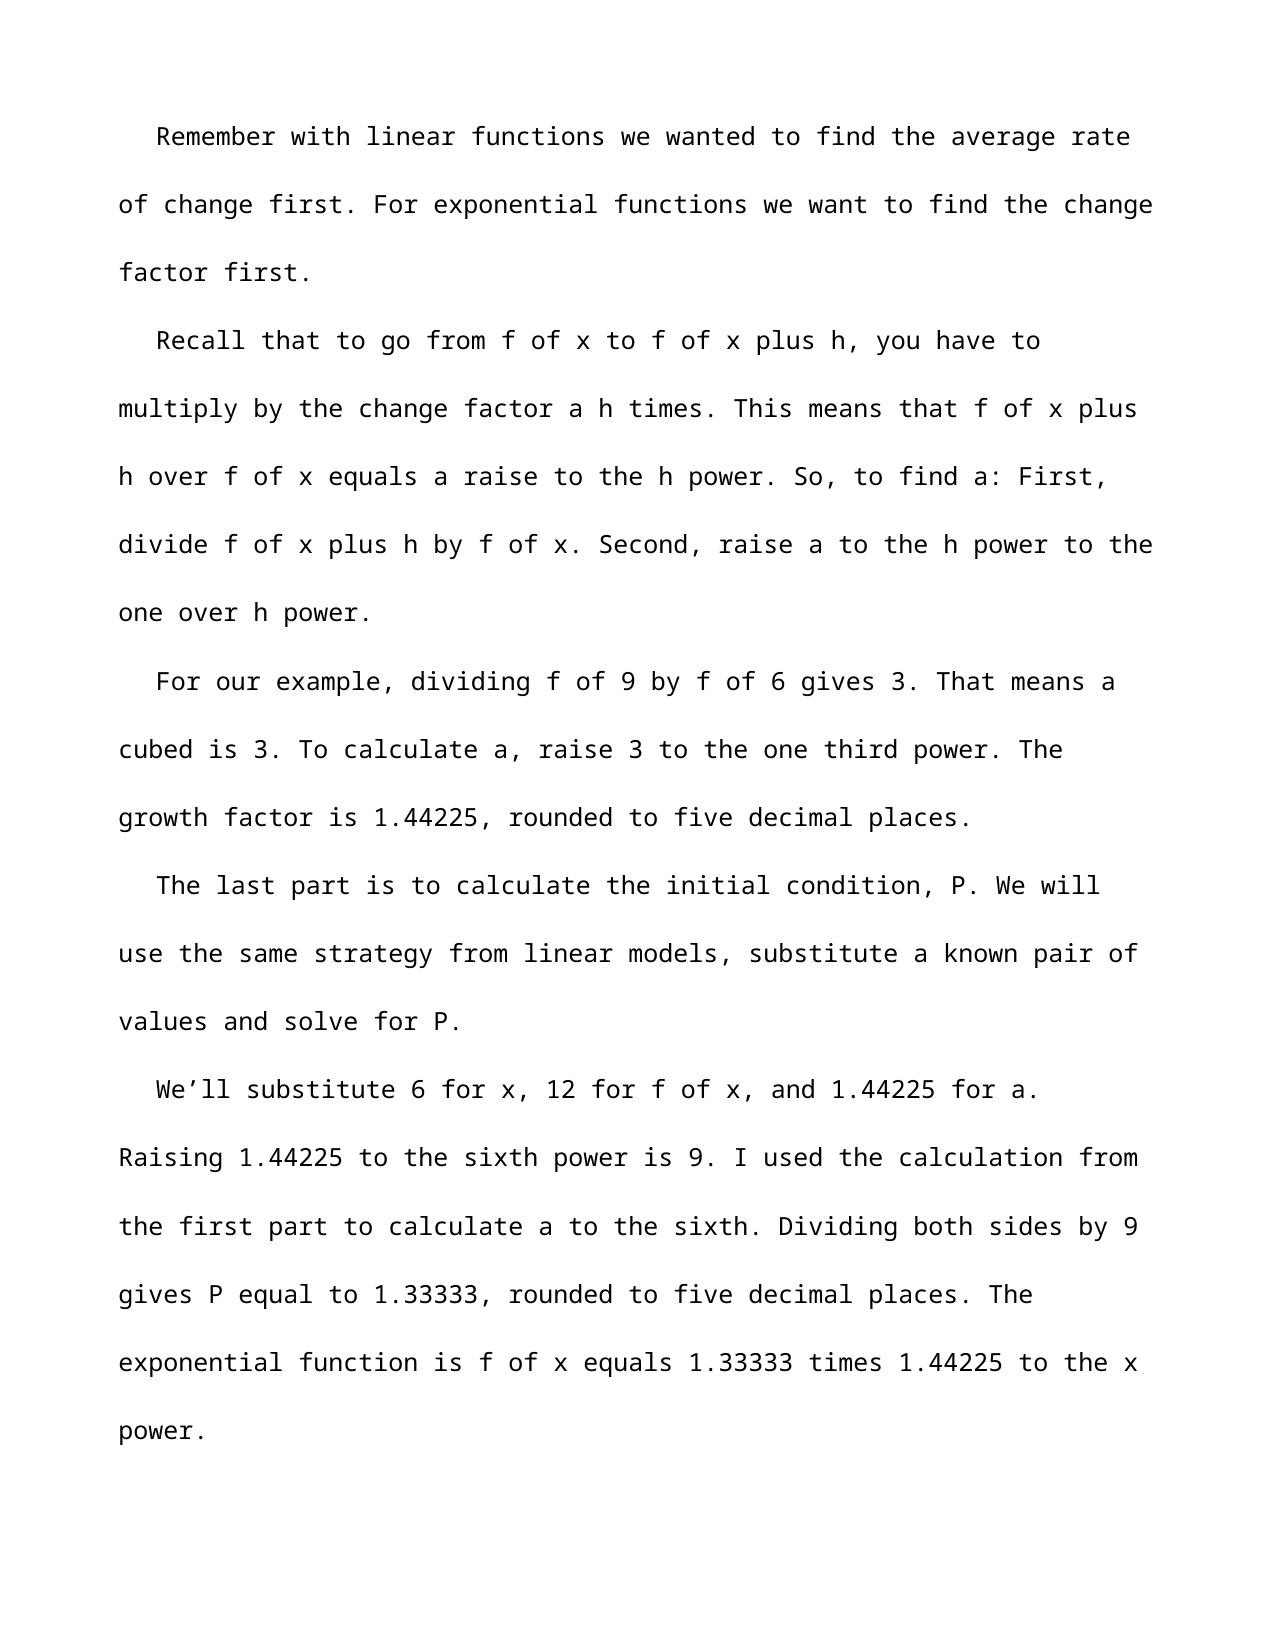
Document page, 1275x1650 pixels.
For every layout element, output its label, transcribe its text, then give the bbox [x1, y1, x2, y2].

text Recall that to go from f of x to f of x plus h, you have to multiply by the change factor a h times. This means that f of x plus h over f of x equals a raise to the h power. So, to find a: First, divide f of x plus h by f of x. Second, raise a to the h power to the one over h power. [118, 322, 1157, 629]
text For our example, dividing f of 9 by f of 6 gives 3. That means a cubed is 3. To calculate a, raise 3 to the one third power. The growth factor is 1.44225, rounded to five decimal places. [118, 663, 1157, 833]
text We’ll substitute 6 for x, 12 for f of x, and 1.44225 for a. Raising 1.44225 to the sixth power is 9. I used the calculation from the first part to calculate a to the sixth. Dividing both sides by 9 gives P equal to 1.33333, rounded to five decimal places. The exponential function is f of x equals 1.33333 times 1.44225 to the x power. [118, 1072, 1157, 1447]
text The last part is to calculate the initial condition, P. We will use the same strategy from linear models, substitute a known pair of values and solve for P. [118, 867, 1157, 1038]
text Remember with linear functions we wanted to find the average rate of change first. For exponential functions we want to find the change factor first. [118, 118, 1157, 288]
